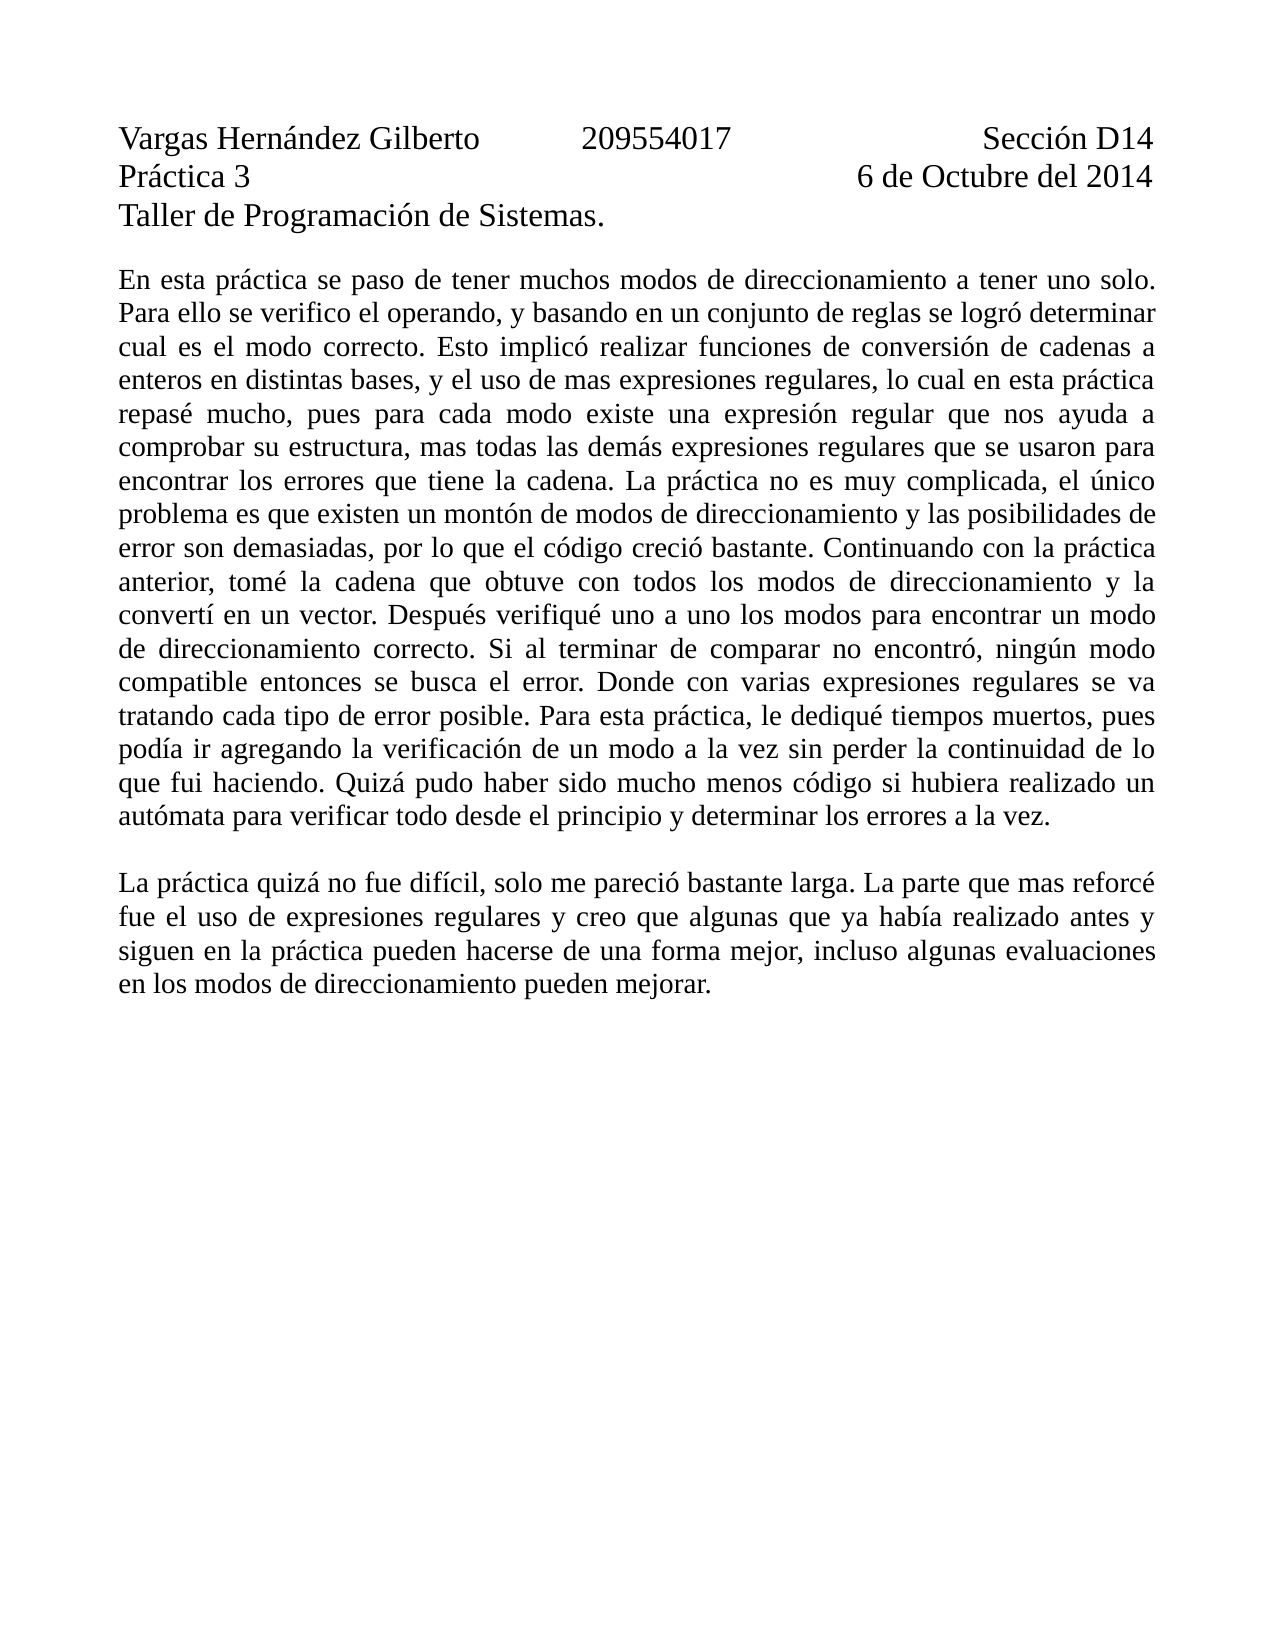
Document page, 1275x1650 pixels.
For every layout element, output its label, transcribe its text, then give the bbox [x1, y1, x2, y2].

text Vargas Hernández Gilberto 209554017 Sección D14 [118, 118, 1157, 156]
text Taller de Programación de Sistemas. [118, 195, 1157, 233]
text En esta práctica se paso de tener muchos modos de direccionamiento a tener uno solo. Para ello se verifico el operando, y basando en un conjunto de reglas se logró determinar cual es el modo correcto. Esto implicó realizar funciones de conversión de cadenas a enteros en distintas bases, y el uso de mas expresiones regulares, lo cual en esta práctica repasé mucho, pues para cada modo existe una expresión regular que nos ayuda a comprobar su estructura, mas todas las demás expresiones regulares que se usaron para encontrar los errores que tiene la cadena. La práctica no es muy complicada, el único problema es que existen un montón de modos de direccionamiento y las posibilidades de error son demasiadas, por lo que el código creció bastante. Continuando con la práctica anterior, tomé la cadena que obtuve con todos los modos de direccionamiento y la convertí en un vector. Después verifiqué uno a uno los modos para encontrar un modo de direccionamiento correcto. Si al terminar de comparar no encontró, ningún modo compatible entonces se busca el error. Donde con varias expresiones regulares se va tratando cada tipo de error posible. Para esta práctica, le dediqué tiempos muertos, pues podía ir agregando la verificación de un modo a la vez sin perder la continuidad de lo que fui haciendo. Quizá pudo haber sido mucho menos código si hubiera realizado un autómata para verificar todo desde el principio y determinar los errores a la vez. [118, 262, 1157, 832]
text La práctica quizá no fue difícil, solo me pareció bastante larga. La parte que mas reforcé fue el uso de expresiones regulares y creo que algunas que ya había realizado antes y siguen en la práctica pueden hacerse de una forma mejor, incluso algunas evaluaciones en los modos de direccionamiento pueden mejorar. [118, 866, 1157, 1000]
text Práctica 3 6 de Octubre del 2014 [118, 156, 1157, 195]
